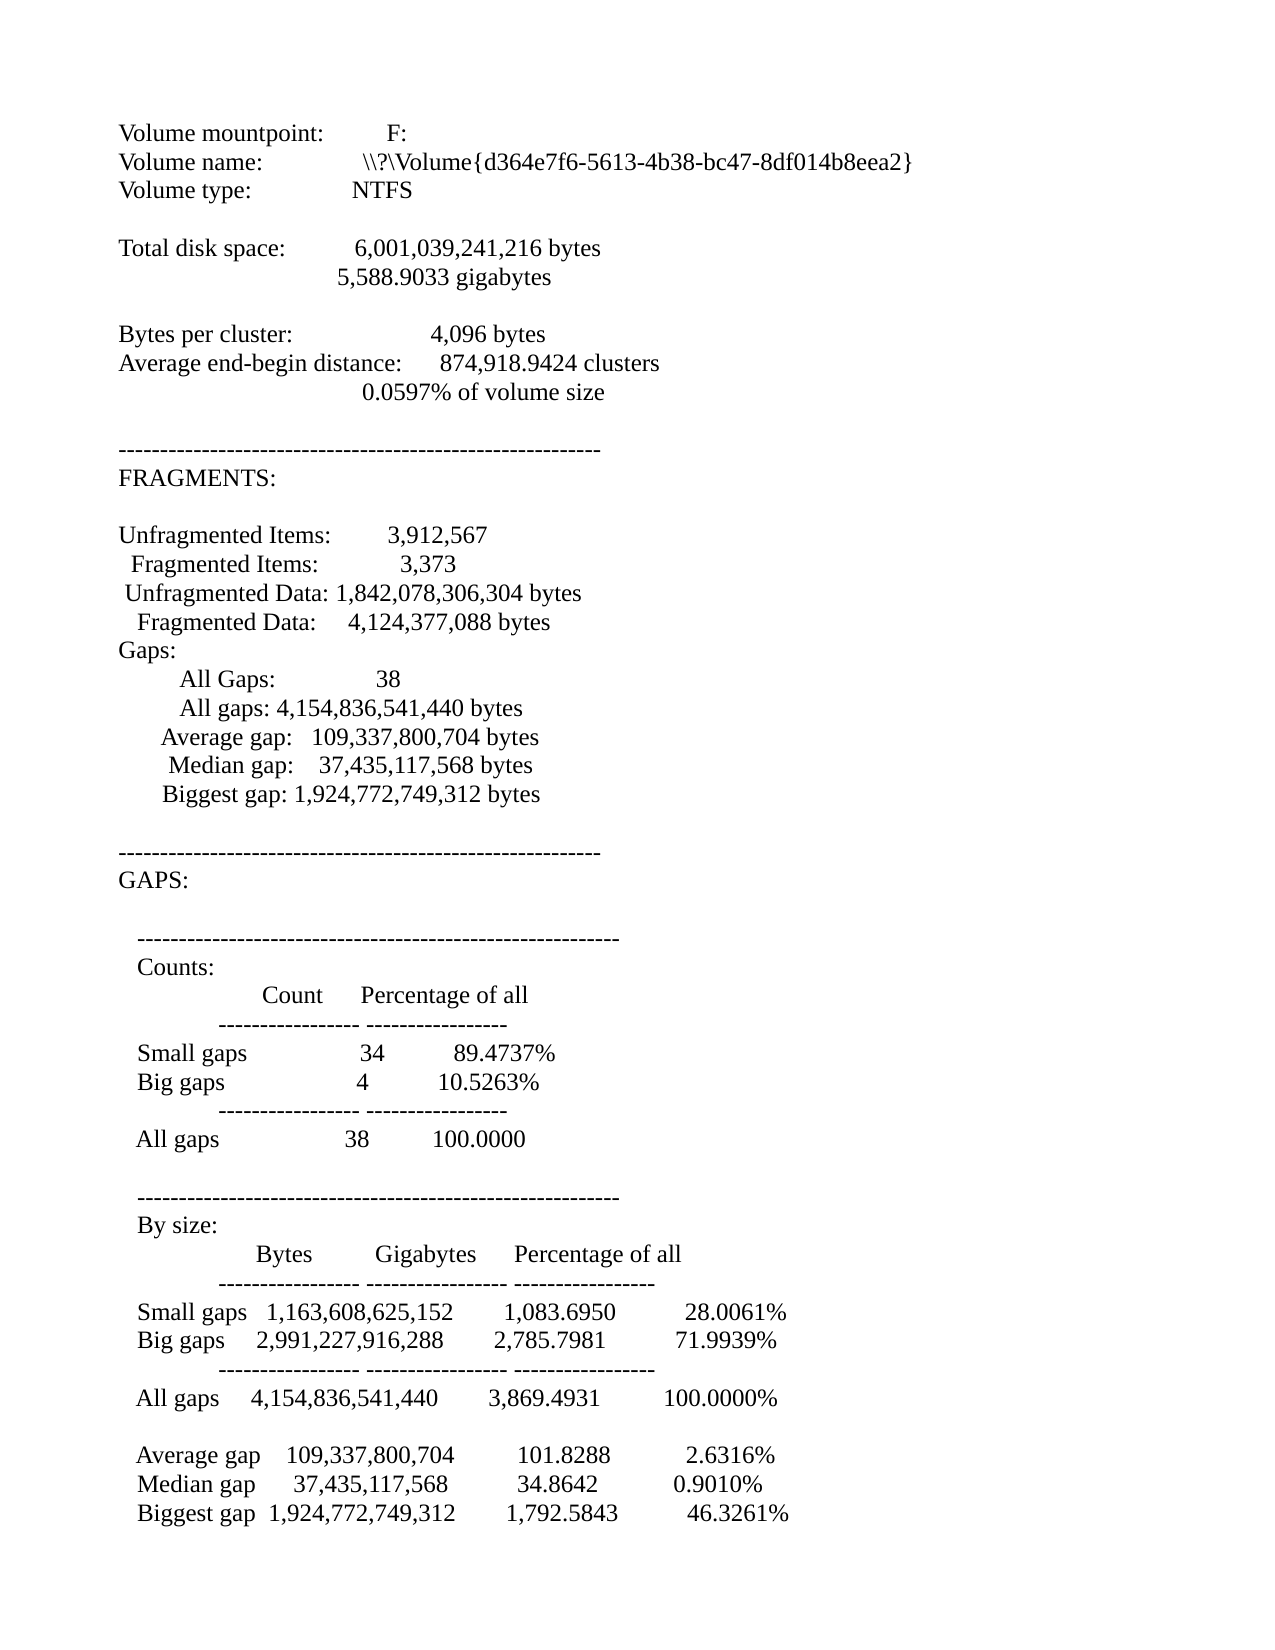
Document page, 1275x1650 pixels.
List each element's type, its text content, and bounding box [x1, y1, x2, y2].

text Unfragmented Items: 3,912,567 [118, 521, 1157, 549]
text Biggest gap 1,924,772,749,312 1,792.5843 46.3261% [118, 1498, 1157, 1527]
text Bytes Gigabytes Percentage of all [118, 1239, 1157, 1268]
text ---------------------------------------------------------- [118, 837, 1157, 866]
text Total disk space: 6,001,039,241,216 bytes [118, 233, 1157, 262]
text By size: [118, 1211, 1157, 1239]
text GAPS: [118, 866, 1157, 894]
text All gaps 4,154,836,541,440 3,869.4931 100.0000% [118, 1383, 1157, 1412]
text Fragmented Items: 3,373 [118, 549, 1157, 578]
text Small gaps 34 89.4737% [118, 1038, 1157, 1067]
text Gaps: [118, 636, 1157, 664]
text Counts: [118, 952, 1157, 981]
text ---------------------------------------------------------- [118, 434, 1157, 463]
text 5,588.9033 gigabytes [118, 262, 1157, 291]
text Fragmented Data: 4,124,377,088 bytes [118, 607, 1157, 636]
text ----------------- ----------------- ----------------- [118, 1354, 1157, 1383]
text Volume type: NTFS [118, 176, 1157, 204]
text Unfragmented Data: 1,842,078,306,304 bytes [118, 578, 1157, 607]
text All Gaps: 38 [118, 664, 1157, 693]
text Average gap: 109,337,800,704 bytes [118, 722, 1157, 751]
text Biggest gap: 1,924,772,749,312 bytes [118, 779, 1157, 808]
text ----------------- ----------------- [118, 1009, 1157, 1038]
text Small gaps 1,163,608,625,152 1,083.6950 28.0061% [118, 1297, 1157, 1326]
text Average gap 109,337,800,704 101.8288 2.6316% [118, 1441, 1157, 1469]
text Big gaps 4 10.5263% [118, 1067, 1157, 1096]
text Median gap: 37,435,117,568 bytes [118, 751, 1157, 779]
text Count Percentage of all [118, 981, 1157, 1009]
text Average end-begin distance: 874,918.9424 clusters [118, 348, 1157, 377]
text ---------------------------------------------------------- [118, 1182, 1157, 1211]
text ---------------------------------------------------------- [118, 923, 1157, 952]
text FRAGMENTS: [118, 463, 1157, 492]
text Volume mountpoint: F: [118, 118, 1157, 147]
text Big gaps 2,991,227,916,288 2,785.7981 71.9939% [118, 1326, 1157, 1354]
text Bytes per cluster: 4,096 bytes [118, 319, 1157, 348]
text ----------------- ----------------- ----------------- [118, 1268, 1157, 1297]
text Volume name: \\?\Volume{d364e7f6-5613-4b38-bc47-8df014b8eea2} [118, 147, 1157, 176]
text ----------------- ----------------- [118, 1096, 1157, 1124]
text All gaps: 4,154,836,541,440 bytes [118, 693, 1157, 722]
text All gaps 38 100.0000 [118, 1124, 1157, 1153]
text 0.0597% of volume size [118, 377, 1157, 406]
text Median gap 37,435,117,568 34.8642 0.9010% [118, 1469, 1157, 1498]
